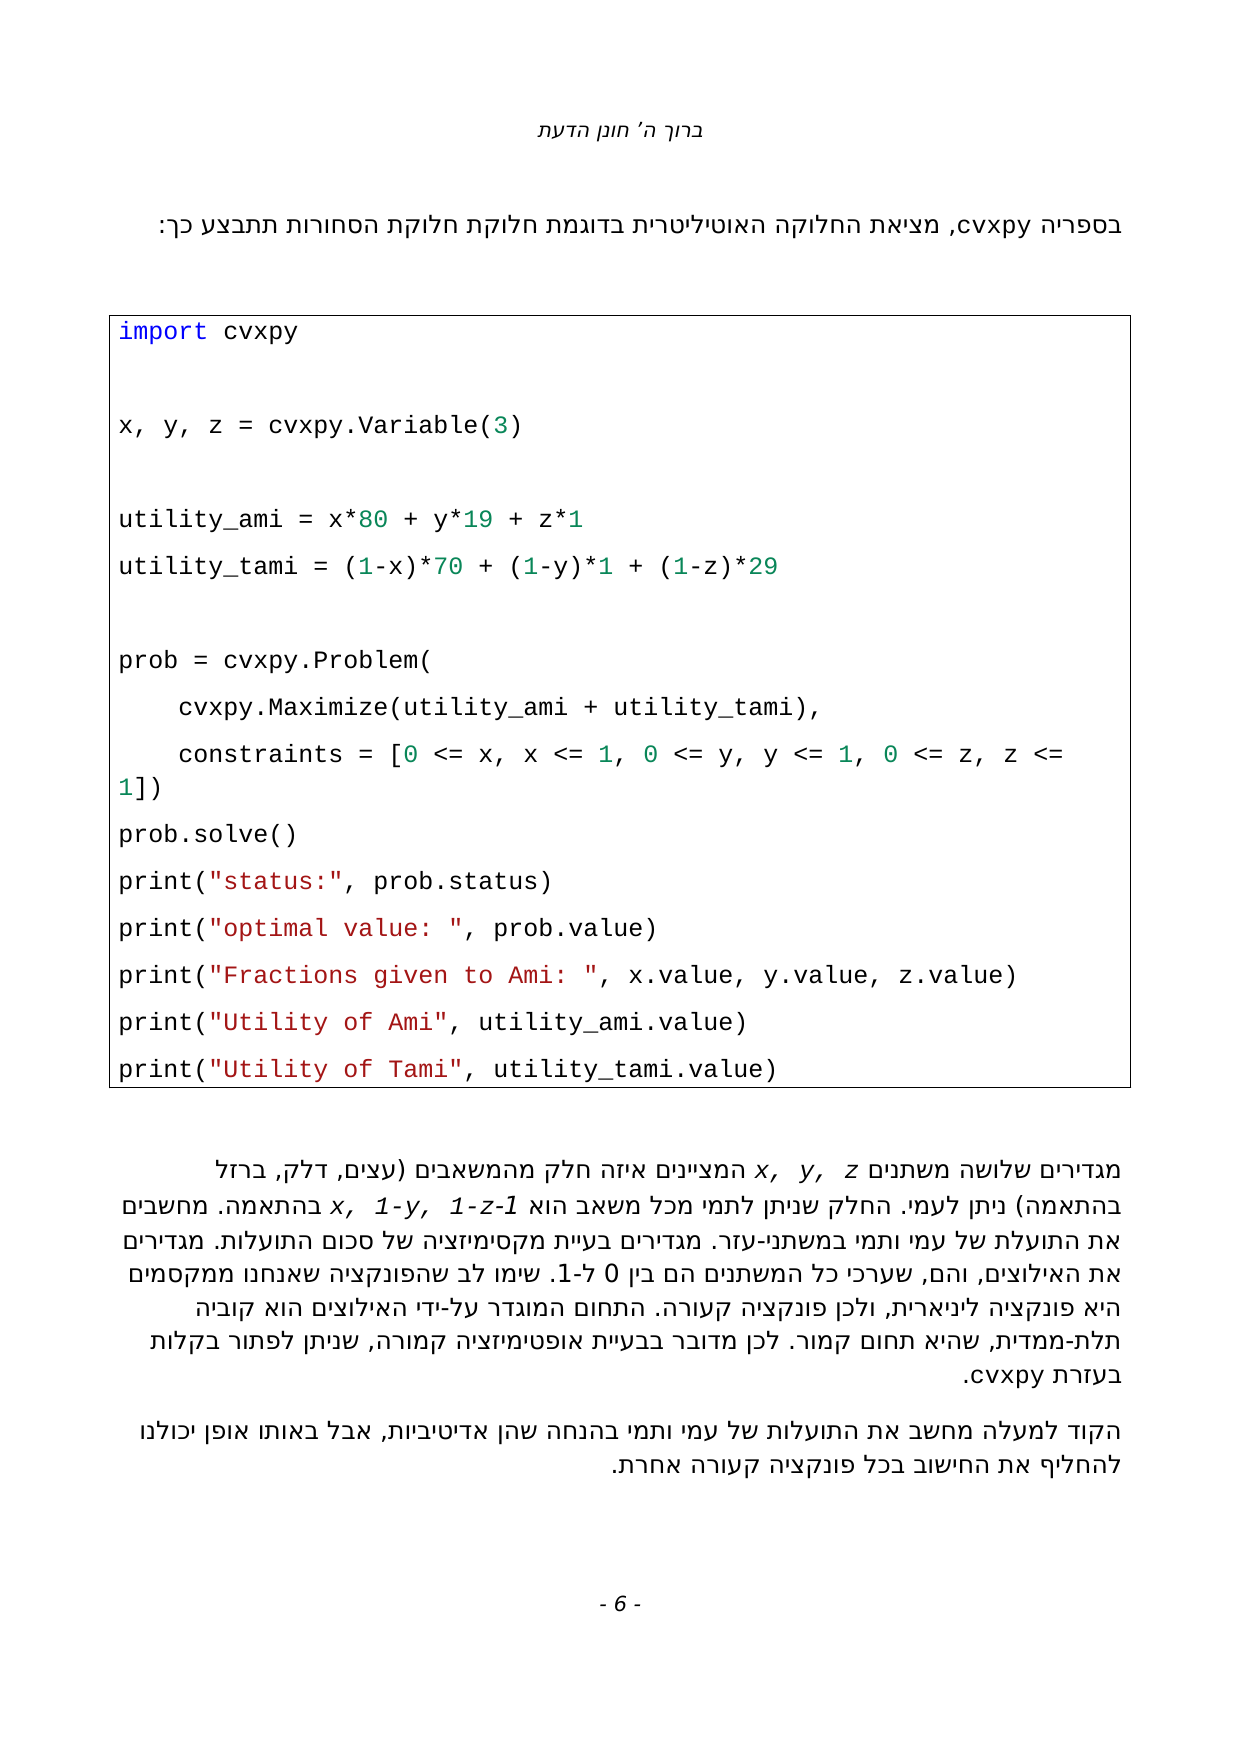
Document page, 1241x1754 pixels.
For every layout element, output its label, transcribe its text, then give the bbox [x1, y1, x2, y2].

text utility_tami = (1-x)*70 + (1-y)*1 + (1-z)*29 [110, 551, 1130, 582]
text x, y, z = cvxpy.Variable(3) [110, 409, 1130, 441]
text prob = cvxpy.Problem( [110, 645, 1130, 676]
text print("status:", prob.status) [110, 866, 1130, 897]
text print("Utility of Ami", utility_ami.value) [110, 1007, 1130, 1038]
text utility_ami = x*80 + y*19 + z*1 [110, 503, 1130, 535]
text cvxpy.Maximize(utility_ami + utility_tami), [110, 692, 1130, 723]
text print("optimal value: ", prob.value) [110, 913, 1130, 944]
text print("Fractions given to Ami: ", x.value, y.value, z.value) [110, 960, 1130, 991]
text מגדירים שלושה משתנים x, y, z המציינים איזה חלק מהמשאבים (עצים, דלק, ברזל בהתאמה) ניתן לעמי. החלק שניתן לתמי מכל משאב הוא 1-x, 1-y, 1-z בהתאמה. מחשבים את התועלת של עמי ותמי במשתני-עזר. מגדירים בעיית מקסימיזציה של סכום התועלות. מגדירים את האילוצים, והם, שערכי כל המשתנים הם בין 0 ל-1. שימו לב שהפונקציה שאנחנו ממקסמים היא פונקציה ליניארית, ולכן פונקציה קעורה. התחום המוגדר על-ידי האילוצים הוא קוביה תלת-ממדית, שהיא תחום קמור. לכן מדובר בבעיית אופטימיזציה קמורה, שניתן לפתור בקלות בעזרת cvxpy. [118, 1156, 1122, 1391]
text print("Utility of Tami", utility_tami.value) [110, 1054, 1130, 1087]
text prob.solve() [110, 818, 1130, 850]
text הקוד למעלה מחשב את התועלות של עמי ותמי בהנחה שהן אדיטיביות, אבל באותו אופן יכולנו להחליף את החישוב בכל פונקציה קעורה אחרת. [118, 1416, 1122, 1479]
text constraints = [0 <= x, x <= 1, 0 <= y, y <= 1, 0 <= z, z <= 1]) [110, 739, 1130, 803]
text import cvxpy [110, 316, 1130, 347]
text בספריה cvxpy, מציאת החלוקה האוטיליטרית בדוגמת חלוקת חלוקת הסחורות תתבצע כך: [118, 210, 1122, 241]
